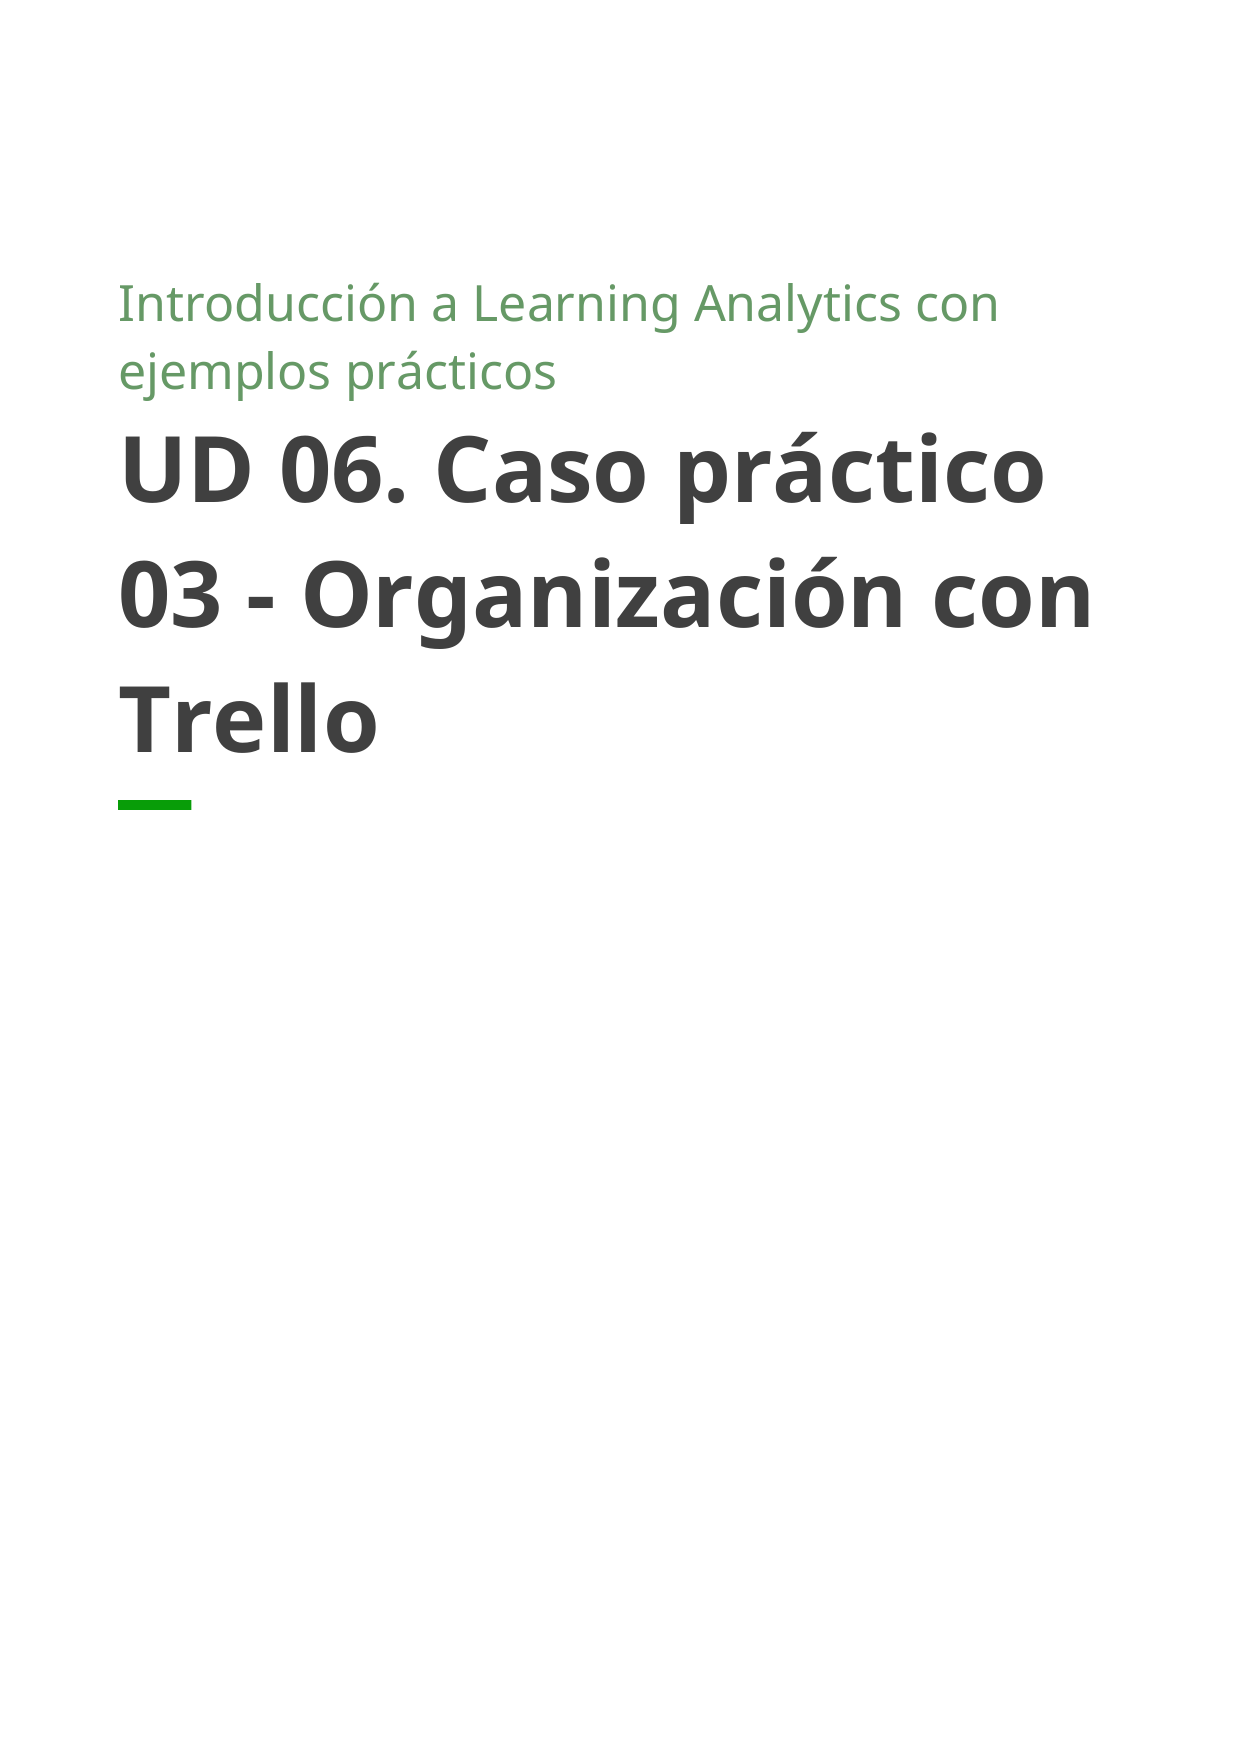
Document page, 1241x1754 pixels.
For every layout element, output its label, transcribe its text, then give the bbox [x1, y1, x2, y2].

title Introducción a Learning Analytics con ejemplos prácticos UD 06. Caso práctico 03 - Organización con Trello [118, 268, 1122, 779]
picture [118, 800, 192, 810]
